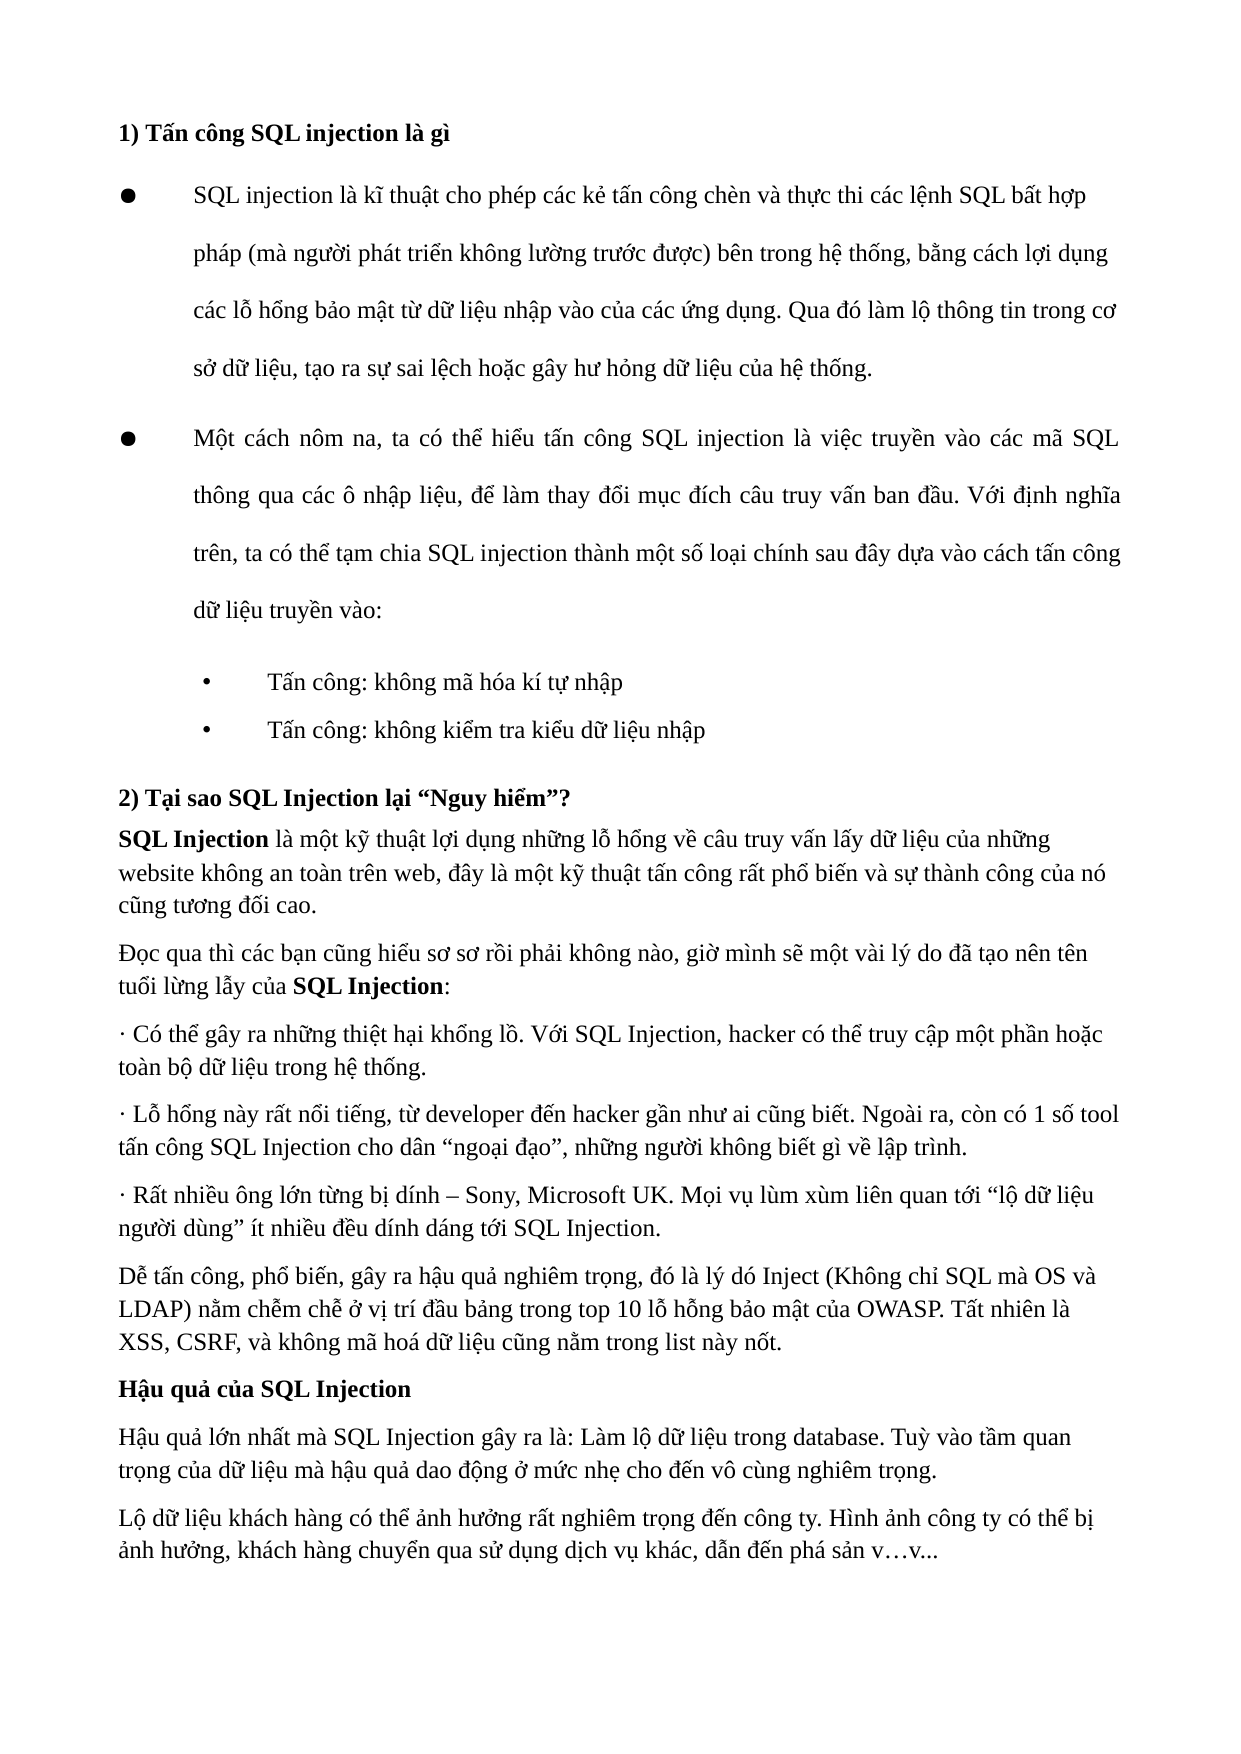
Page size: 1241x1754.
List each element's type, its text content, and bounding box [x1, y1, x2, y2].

list Tấn công: không kiểm tra kiểu dữ liệu nhập [193, 715, 1122, 744]
subtitle 1) Tấn công SQL injection là gì [118, 118, 1122, 147]
subtitle SQL injection là kĩ thuật cho phép các kẻ tấn công chèn và thực thi các lệnh SQL bất hợp pháp (mà người phát triển không lường trước được) bên trong hệ thống, bằng cách lợi dụng các lỗ hổng bảo mật từ dữ liệu nhập vào của các ứng dụng. Qua đó làm lộ thông tin trong cơ sở dữ liệu, tạo ra sự sai lệch hoặc gây hư hỏng dữ liệu của hệ thống. [118, 180, 1122, 381]
text · Rất nhiều ông lớn từng bị dính – Sony, Microsoft UK. Mọi vụ lùm xùm liên quan tới “lộ dữ liệu người dùng” ít nhiều đều dính dáng tới SQL Injection. [118, 1180, 1122, 1242]
list Tấn công: không mã hóa kí tự nhập [193, 667, 1122, 696]
text Dễ tấn công, phổ biến, gây ra hậu quả nghiêm trọng, đó là lý dó Inject (Không chỉ SQL mà OS và LDAP) nằm chễm chễ ở vị trí đầu bảng trong top 10 lỗ hỗng bảo mật của OWASP. Tất nhiên là XSS, CSRF, và không mã hoá dữ liệu cũng nằm trong list này nốt. [118, 1261, 1122, 1356]
text Đọc qua thì các bạn cũng hiểu sơ sơ rồi phải không nào, giờ mình sẽ một vài lý do đã tạo nên tên tuổi lừng lẫy của SQL Injection: [118, 938, 1122, 1000]
text · Lỗ hổng này rất nổi tiếng, từ developer đến hacker gần như ai cũng biết. Ngoài ra, còn có 1 số tool tấn công SQL Injection cho dân “ngoại đạo”, những người không biết gì về lập trình. [118, 1099, 1122, 1161]
text · Có thể gây ra những thiệt hại khổng lồ. Với SQL Injection, hacker có thể truy cập một phần hoặc toàn bộ dữ liệu trong hệ thống. [118, 1019, 1122, 1081]
text Lộ dữ liệu khách hàng có thể ảnh hưởng rất nghiêm trọng đến công ty. Hình ảnh công ty có thể bị ảnh hưởng, khách hàng chuyển qua sử dụng dịch vụ khác, dẫn đến phá sản v…v... [118, 1503, 1122, 1564]
text SQL Injection là một kỹ thuật lợi dụng những lỗ hổng về câu truy vấn lấy dữ liệu của những website không an toàn trên web, đây là một kỹ thuật tấn công rất phổ biến và sự thành công của nó cũng tương đối cao. [118, 824, 1122, 919]
text Hậu quả của SQL Injection [118, 1374, 1122, 1403]
list Một cách nôm na, ta có thể hiểu tấn công SQL injection là việc truyền vào các mã SQL thông qua các ô nhập liệu, để làm thay đổi mục đích câu truy vấn ban đầu. Với định nghĩa trên, ta có thể tạm chia SQL injection thành một số loại chính sau đây dựa vào cách tấn công dữ liệu truyền vào: [118, 423, 1122, 624]
subtitle 2) Tại sao SQL Injection lại “Nguy hiểm”? [118, 783, 1122, 812]
text Hậu quả lớn nhất mà SQL Injection gây ra là: Làm lộ dữ liệu trong database. Tuỳ vào tầm quan trọng của dữ liệu mà hậu quả dao động ở mức nhẹ cho đến vô cùng nghiêm trọng. [118, 1422, 1122, 1484]
